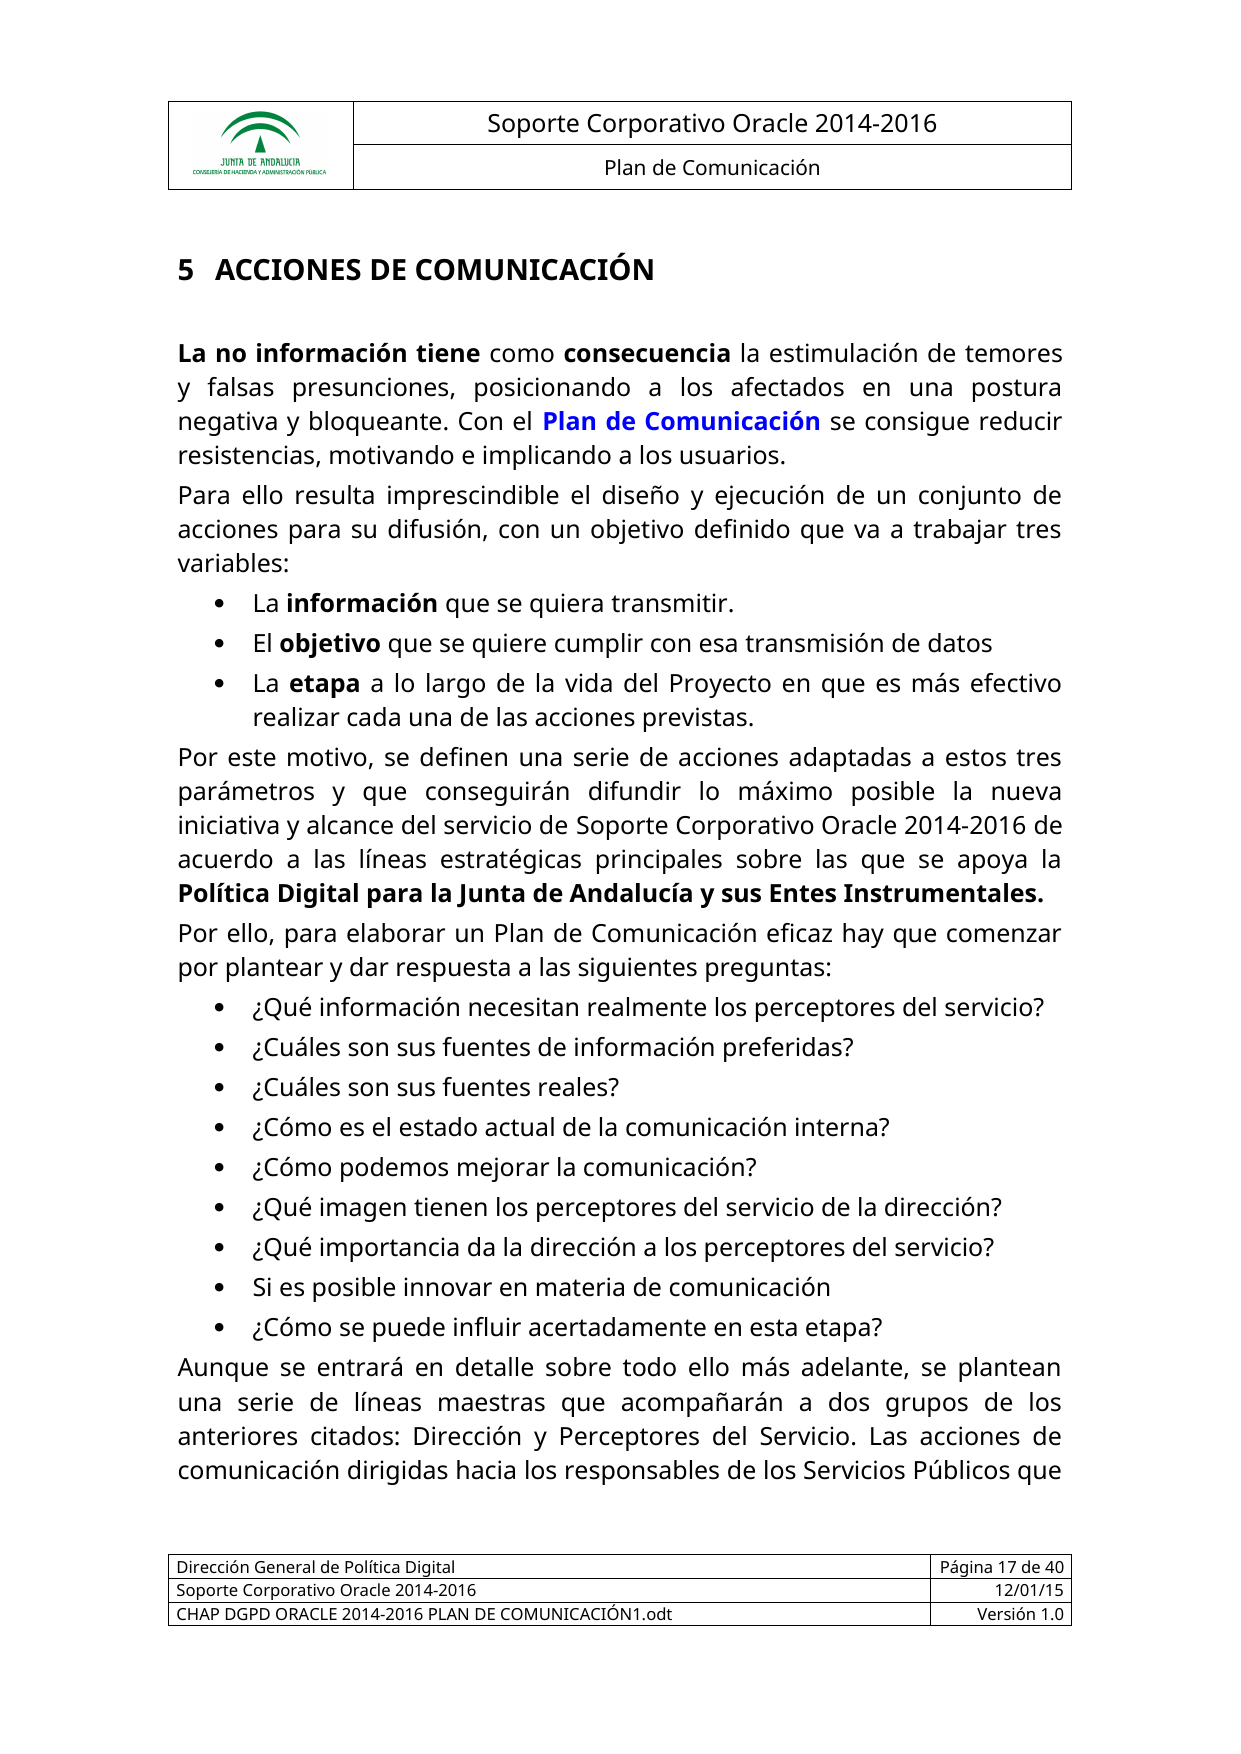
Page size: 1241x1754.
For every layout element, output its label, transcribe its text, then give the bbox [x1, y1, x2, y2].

text Por ello, para elaborar un Plan de Comunicación eficaz hay que comenzar por plantear y dar respuesta a las siguientes preguntas: [177, 916, 1063, 984]
list ¿Cuáles son sus fuentes reales? [215, 1070, 1063, 1104]
text Aunque se entrará en detalle sobre todo ello más adelante, se plantean una serie de líneas maestras que acompañarán a dos grupos de los anteriores citados: Dirección y Perceptores del Servicio. Las acciones de comunicación dirigidas hacia los responsables de los Servicios Públicos que [177, 1350, 1063, 1486]
list La etapa a lo largo de la vida del Proyecto en que es más efectivo realizar cada una de las acciones previstas. [215, 666, 1063, 734]
list ¿Qué importancia da la dirección a los perceptores del servicio? [215, 1230, 1063, 1264]
text Por este motivo, se definen una serie de acciones adaptadas a estos tres parámetros y que conseguirán difundir lo máximo posible la nueva iniciativa y alcance del servicio de Soporte Corporativo Oracle 2014-2016 de acuerdo a las líneas estratégicas principales sobre las que se apoya la Política Digital para la Junta de Andalucía y sus Entes Instrumentales. [177, 740, 1063, 910]
picture [192, 110, 327, 175]
list ¿Qué información necesitan realmente los perceptores del servicio? [215, 990, 1063, 1024]
list ¿Cómo es el estado actual de la comunicación interna? [215, 1110, 1063, 1144]
text Para ello resulta imprescindible el diseño y ejecución de un conjunto de acciones para su difusión, con un objetivo definido que va a trabajar tres variables: [177, 478, 1063, 580]
subtitle ACCIONES DE COMUNICACIÓN [177, 249, 1063, 289]
list La información que se quiera transmitir. [215, 586, 1063, 620]
list El objetivo que se quiere cumplir con esa transmisión de datos [215, 626, 1063, 660]
list ¿Cuáles son sus fuentes de información preferidas? [215, 1030, 1063, 1064]
list Si es posible innovar en materia de comunicación [215, 1270, 1063, 1304]
list ¿Cómo podemos mejorar la comunicación? [215, 1150, 1063, 1184]
list ¿Cómo se puede influir acertadamente en esta etapa? [215, 1310, 1063, 1344]
text La no información tiene como consecuencia la estimulación de temores y falsas presunciones, posicionando a los afectados en una postura negativa y bloqueante. Con el Plan de Comunicación se consigue reducir resistencias, motivando e implicando a los usuarios. [177, 335, 1063, 472]
list ¿Qué imagen tienen los perceptores del servicio de la dirección? [215, 1190, 1063, 1224]
